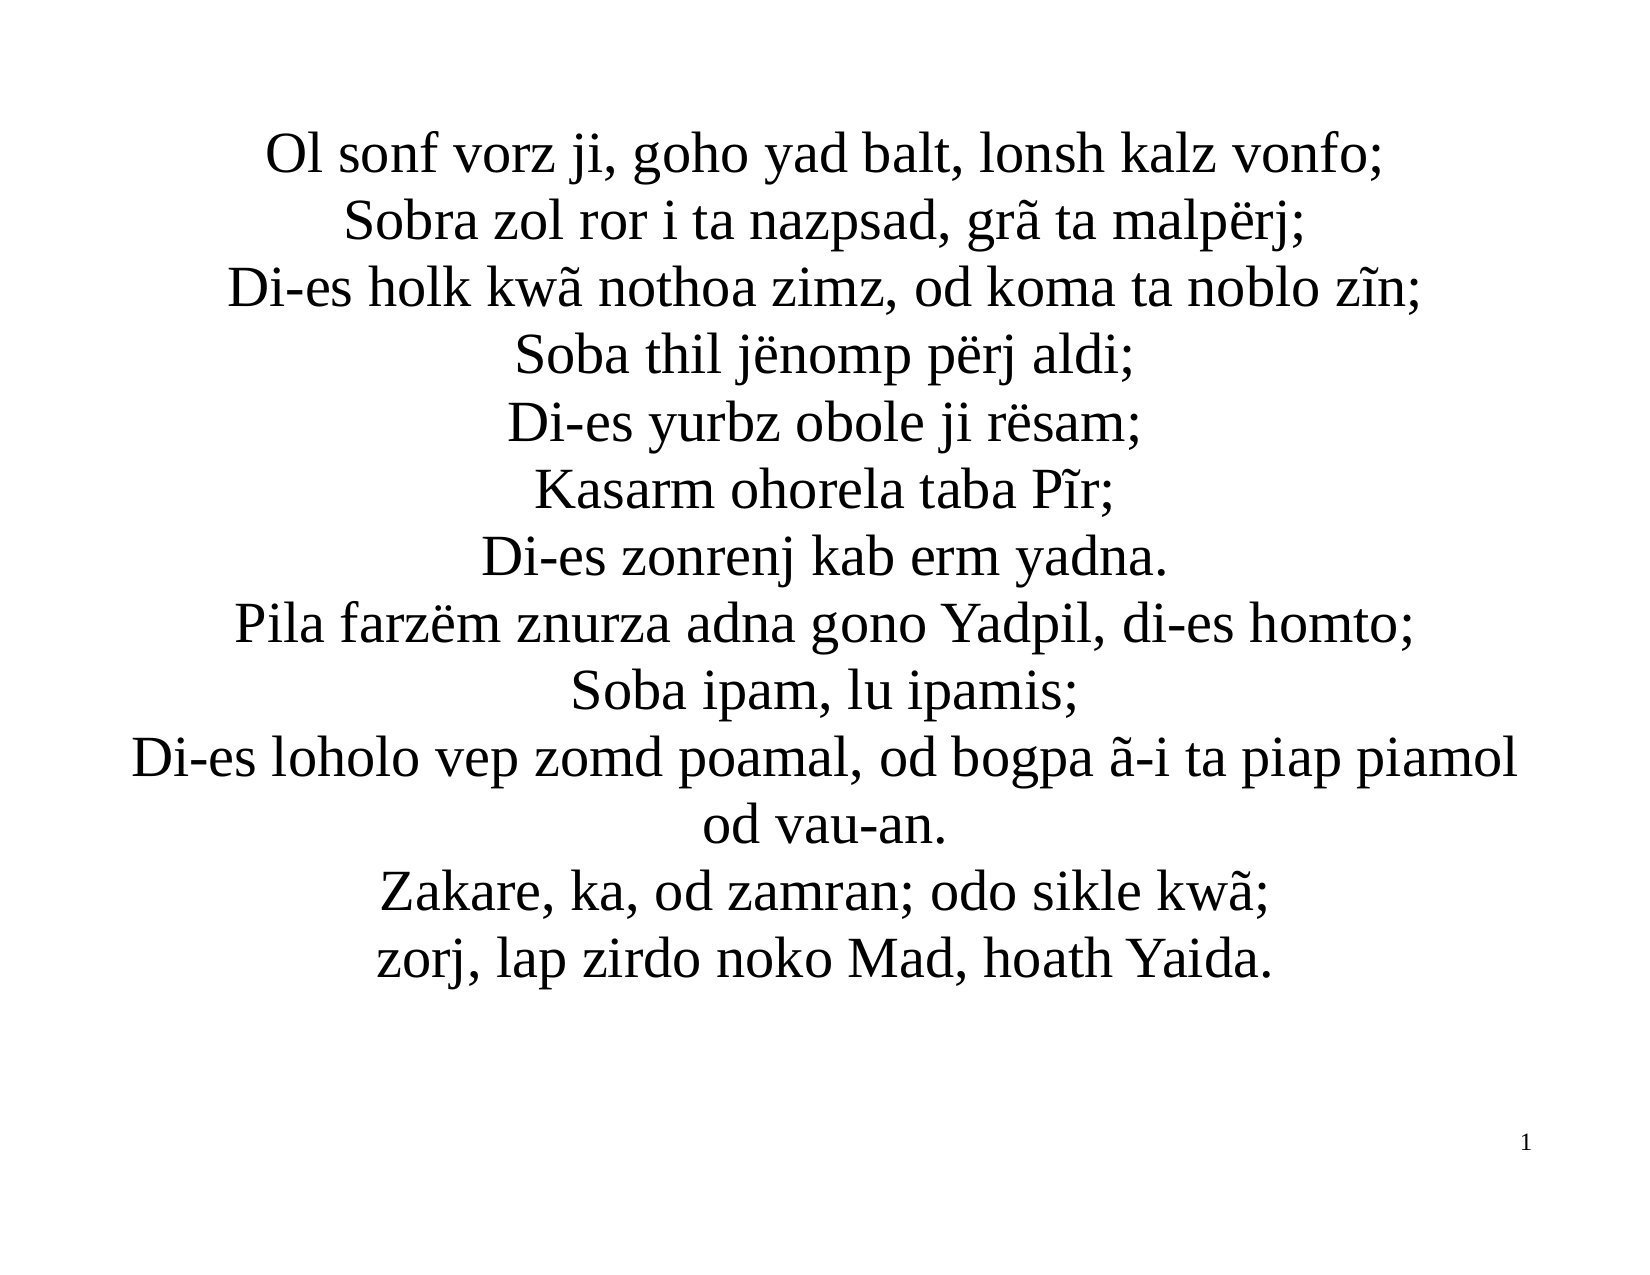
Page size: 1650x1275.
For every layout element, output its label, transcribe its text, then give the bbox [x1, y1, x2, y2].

text Pila farzëm znurza adna gono Yadpil, di-es homto; [118, 588, 1532, 655]
text Di-es yurbz obole ji rësam; [118, 386, 1532, 453]
text Di-es holk kwã nothoa zimz, od koma ta noblo zĩn; [118, 252, 1532, 319]
text Zakare, ka, od zamran; odo sikle kwã; [118, 856, 1532, 923]
text Ol sonf vorz ji, goho yad balt, lonsh kalz vonfo; [118, 118, 1532, 185]
text Sobra zol ror i ta nazpsad, grã ta malpërj; [118, 185, 1532, 252]
text Di-es zonrenj kab erm yadna. [118, 521, 1532, 588]
text Kasarm ohorela taba Pĩr; [118, 453, 1532, 521]
text zorj, lap zirdo noko Mad, hoath Yaida. [118, 923, 1532, 990]
text Soba ipam, lu ipamis; [118, 655, 1532, 722]
text Soba thil jënomp përj aldi; [118, 319, 1532, 386]
text Di-es loholo vep zomd poamal, od bogpa ã-i ta piap piamol od vau-an. [118, 722, 1532, 856]
